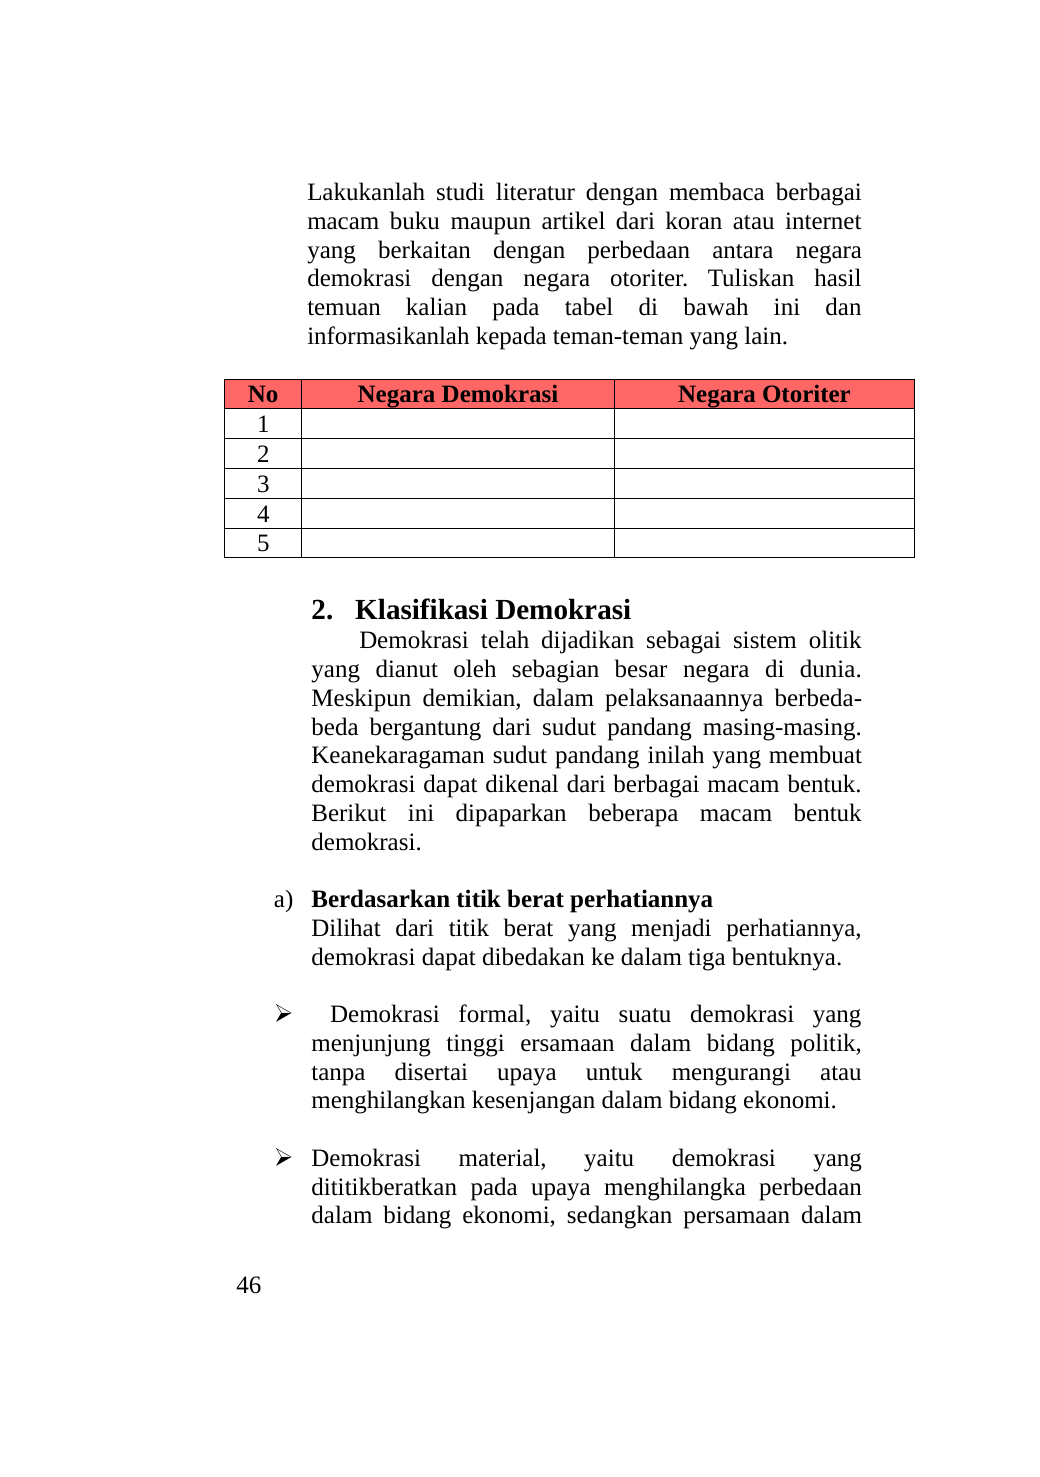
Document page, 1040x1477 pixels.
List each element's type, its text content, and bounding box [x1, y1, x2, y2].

table_cell 1 [225, 409, 301, 438]
table_header Negara Demokrasi [302, 380, 614, 408]
table_cell [615, 409, 914, 438]
table_cell 3 [225, 469, 301, 498]
table_cell [302, 439, 614, 468]
list Dilihat dari titik berat yang menjadi perhatiannya, demokrasi dapat dibedakan ke dalam tiga bentuknya. [274, 913, 862, 970]
table_cell [615, 439, 914, 468]
list Demokrasi material, yaitu demokrasi yang dititikberatkan pada upaya menghilangka perbedaan dalam bidang ekonomi, sedangkan persamaan dalam [274, 1143, 862, 1229]
table_cell [302, 469, 614, 498]
table_cell 5 [225, 529, 301, 557]
table_cell 2 [225, 439, 301, 468]
list Demokrasi formal, yaitu suatu demokrasi yang menjunjung tinggi ersamaan dalam bidang politik, tanpa disertai upaya untuk mengurangi atau menghilangkan kesenjangan dalam bidang ekonomi. [274, 999, 862, 1114]
list Berdasarkan titik berat perhatiannya [274, 884, 862, 913]
table_cell 4 [225, 499, 301, 527]
list Demokrasi telah dijadikan sebagai sistem olitik yang dianut oleh sebagian besar negara di dunia. Meskipun demikian, dalam pelaksanaannya berbeda-beda bergantung dari sudut pandang masing-masing. Keanekaragaman sudut pandang inilah yang membuat demokrasi dapat dikenal dari berbagai macam bentuk. Berikut ini dipaparkan beberapa macam bentuk demokrasi. [274, 625, 862, 855]
table_cell [615, 469, 914, 498]
list 2. Klasifikasi Demokrasi [274, 592, 862, 625]
table_header Negara Otoriter [615, 380, 914, 408]
table_cell [615, 499, 914, 527]
table_cell [615, 529, 914, 557]
table_header No [225, 380, 301, 408]
text Lakukanlah studi literatur dengan membaca berbagai macam buku maupun artikel dari koran atau internet yang berkaitan dengan perbedaan antara negara demokrasi dengan negara otoriter. Tuliskan hasil temuan kalian pada tabel di bawah ini dan informasikanlah kepada teman-teman yang lain. [307, 177, 862, 350]
table_cell [302, 529, 614, 557]
table_cell [302, 499, 614, 527]
table_cell [302, 409, 614, 438]
